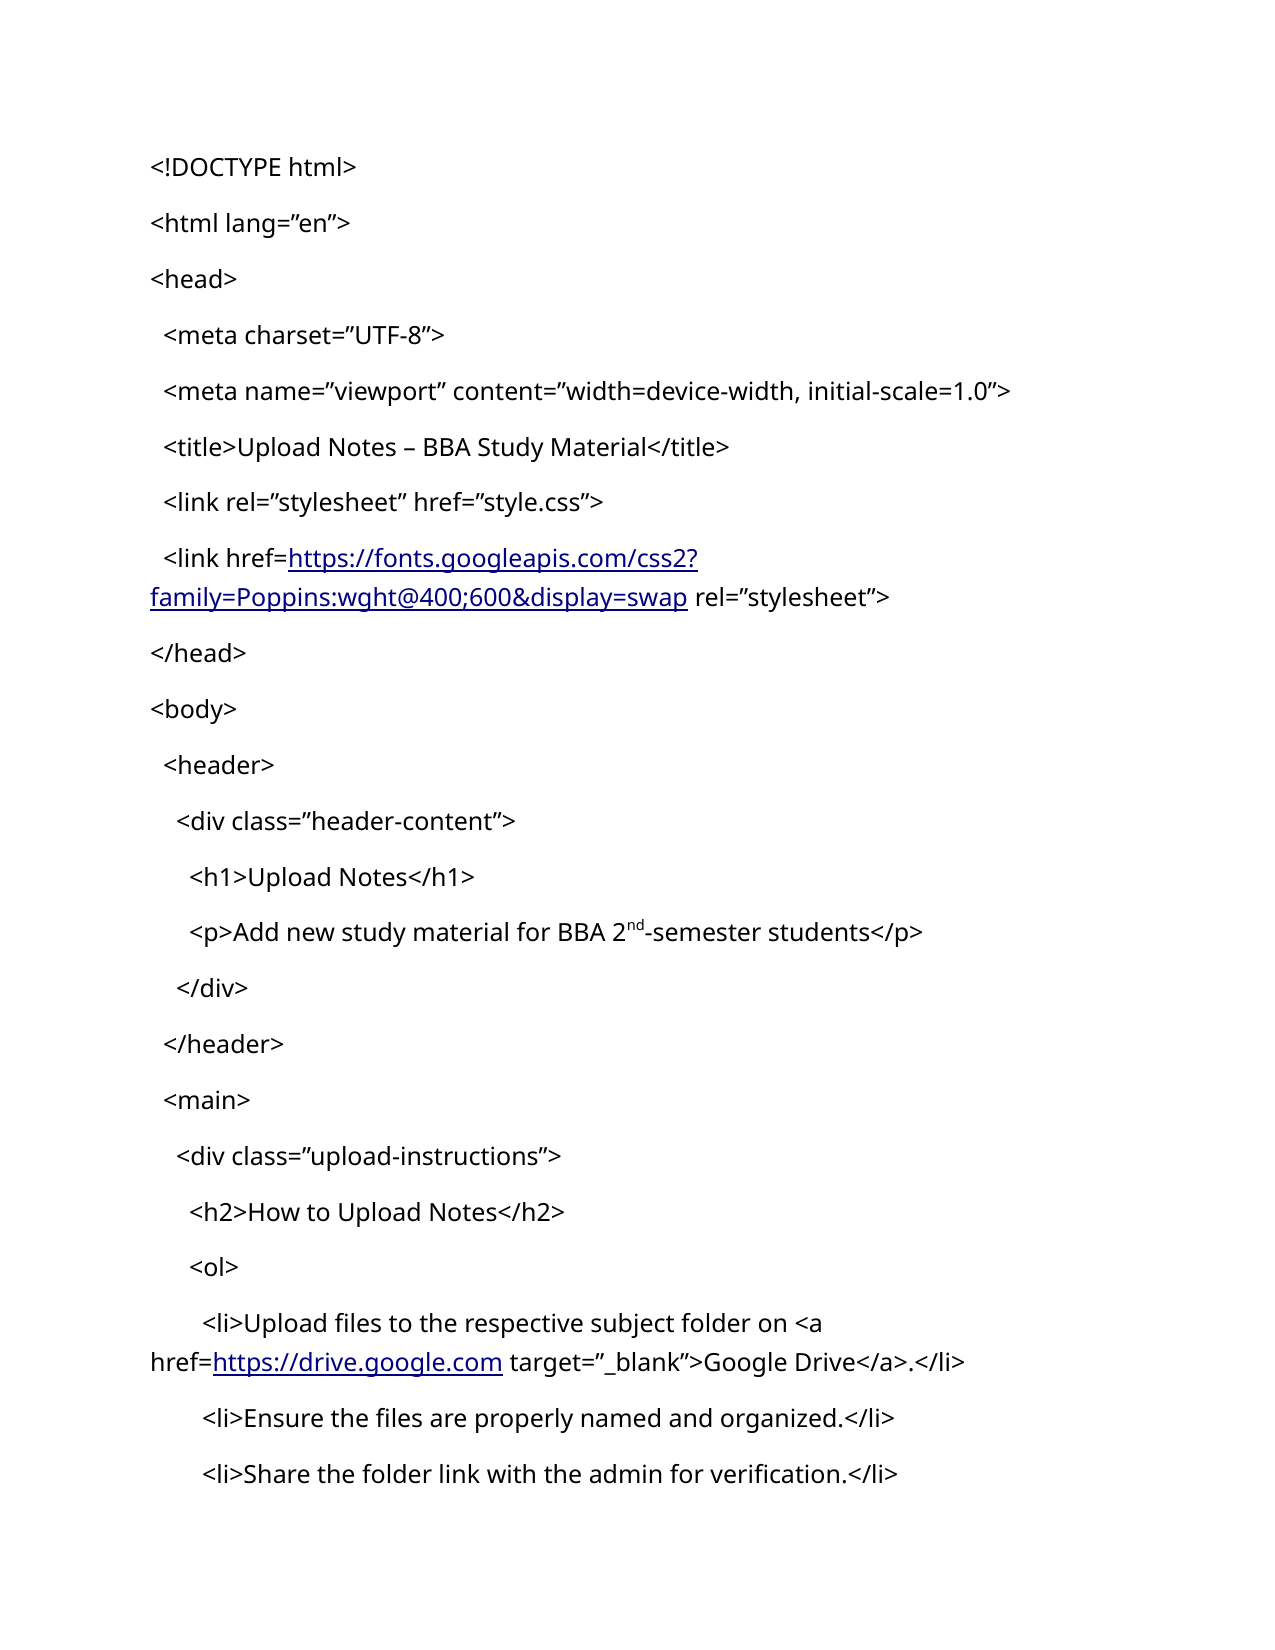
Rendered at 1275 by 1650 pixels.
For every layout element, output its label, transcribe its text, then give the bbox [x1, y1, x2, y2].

text <body> [150, 692, 1125, 726]
text </head> [150, 636, 1125, 670]
text <title>Upload Notes – BBA Study Material</title> [150, 429, 1125, 463]
text <div class=”upload-instructions”> [150, 1138, 1125, 1172]
text <li>Ensure the files are properly named and organized.</li> [150, 1401, 1125, 1435]
text <li>Upload files to the respective subject folder on <a href=https://drive.google.com target=”_blank”>Google Drive</a>.</li> [150, 1306, 1125, 1379]
text <link rel=”stylesheet” href=”style.css”> [150, 485, 1125, 519]
text </div> [150, 971, 1125, 1005]
text <link href=https://fonts.googleapis.com/css2?family=Poppins:wght@400;600&display=swap rel=”stylesheet”> [150, 541, 1125, 614]
text <li>Share the folder link with the admin for verification.</li> [150, 1457, 1125, 1491]
text <h2>How to Upload Notes</h2> [150, 1194, 1125, 1228]
text <html lang=”en”> [150, 206, 1125, 240]
text <meta charset=”UTF-8”> [150, 317, 1125, 352]
text </header> [150, 1027, 1125, 1061]
text <div class=”header-content”> [150, 803, 1125, 837]
text <ol> [150, 1250, 1125, 1284]
text <meta name=”viewport” content=”width=device-width, initial-scale=1.0”> [150, 373, 1125, 407]
text <main> [150, 1082, 1125, 1117]
text <!DOCTYPE html> [150, 150, 1125, 184]
text <h1>Upload Notes</h1> [150, 859, 1125, 893]
text <header> [150, 747, 1125, 782]
text <head> [150, 262, 1125, 296]
text <p>Add new study material for BBA 2nd-semester students</p> [150, 915, 1125, 949]
